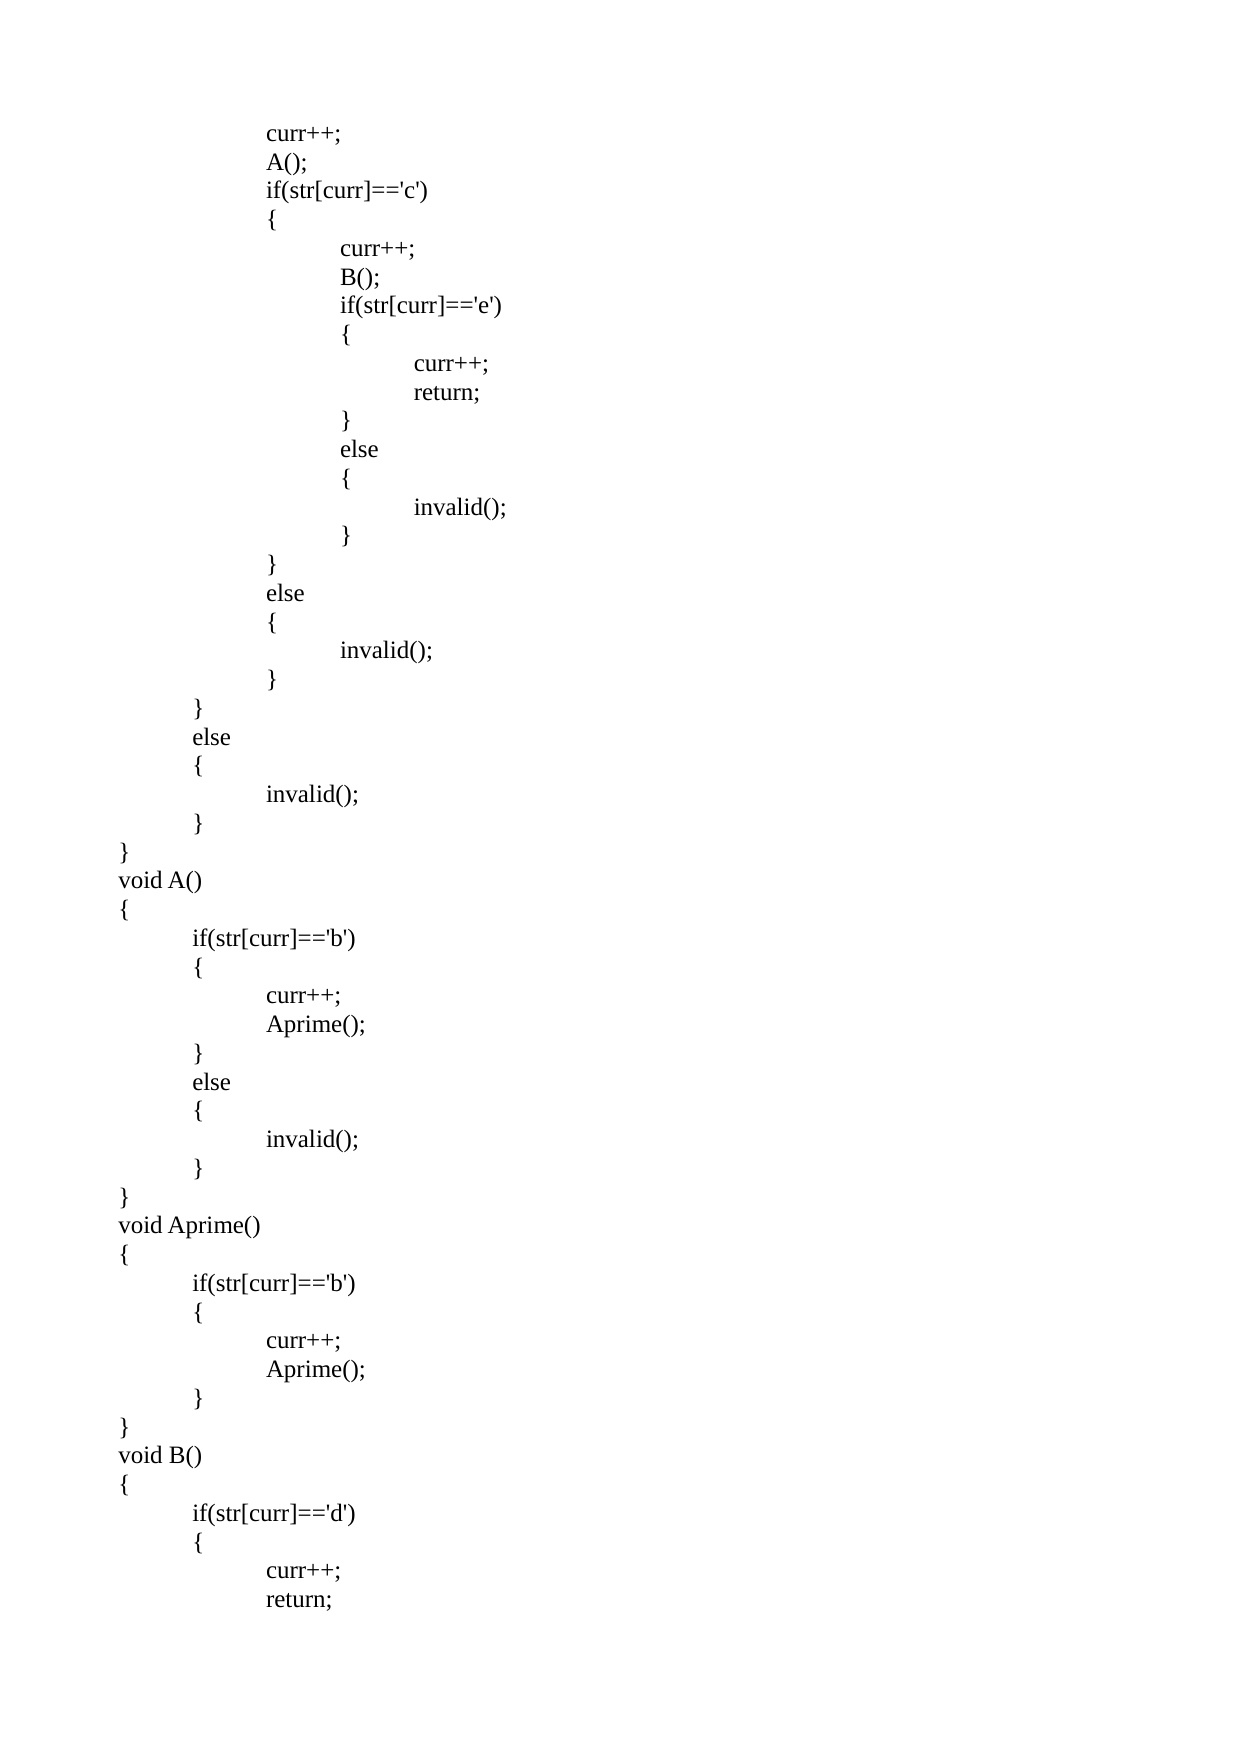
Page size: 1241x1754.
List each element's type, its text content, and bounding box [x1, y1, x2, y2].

text return; [118, 377, 1122, 406]
text invalid(); [118, 492, 1122, 521]
text Aprime(); [118, 1009, 1122, 1038]
text { [118, 952, 1122, 981]
text if(str[curr]=='c') [118, 176, 1122, 204]
text { [118, 1527, 1122, 1556]
text else [118, 722, 1122, 751]
text if(str[curr]=='d') [118, 1498, 1122, 1527]
text } [118, 808, 1122, 837]
text { [118, 1096, 1122, 1124]
text } [118, 406, 1122, 434]
text } [118, 521, 1122, 549]
text else [118, 434, 1122, 463]
text } [118, 664, 1122, 693]
text } [118, 837, 1122, 866]
text curr++; [118, 981, 1122, 1009]
text if(str[curr]=='b') [118, 1268, 1122, 1297]
text B(); [118, 262, 1122, 291]
text void A() [118, 866, 1122, 894]
text { [118, 1239, 1122, 1268]
text invalid(); [118, 779, 1122, 808]
text } [118, 1153, 1122, 1182]
text void B() [118, 1441, 1122, 1469]
text curr++; [118, 1326, 1122, 1354]
text return; [118, 1584, 1122, 1613]
text { [118, 607, 1122, 636]
text Aprime(); [118, 1354, 1122, 1383]
text void Aprime() [118, 1211, 1122, 1239]
text invalid(); [118, 1124, 1122, 1153]
text invalid(); [118, 636, 1122, 664]
text else [118, 578, 1122, 607]
text curr++; [118, 1556, 1122, 1584]
text curr++; [118, 233, 1122, 262]
text { [118, 1297, 1122, 1326]
text curr++; [118, 118, 1122, 147]
text { [118, 894, 1122, 923]
text { [118, 319, 1122, 348]
text A(); [118, 147, 1122, 176]
text curr++; [118, 348, 1122, 377]
text { [118, 204, 1122, 233]
text if(str[curr]=='e') [118, 291, 1122, 319]
text else [118, 1067, 1122, 1096]
text } [118, 1383, 1122, 1412]
text } [118, 1412, 1122, 1441]
text } [118, 693, 1122, 722]
text { [118, 1469, 1122, 1498]
text } [118, 1038, 1122, 1067]
text } [118, 1182, 1122, 1211]
text if(str[curr]=='b') [118, 923, 1122, 952]
text { [118, 751, 1122, 779]
text { [118, 463, 1122, 492]
text } [118, 549, 1122, 578]
